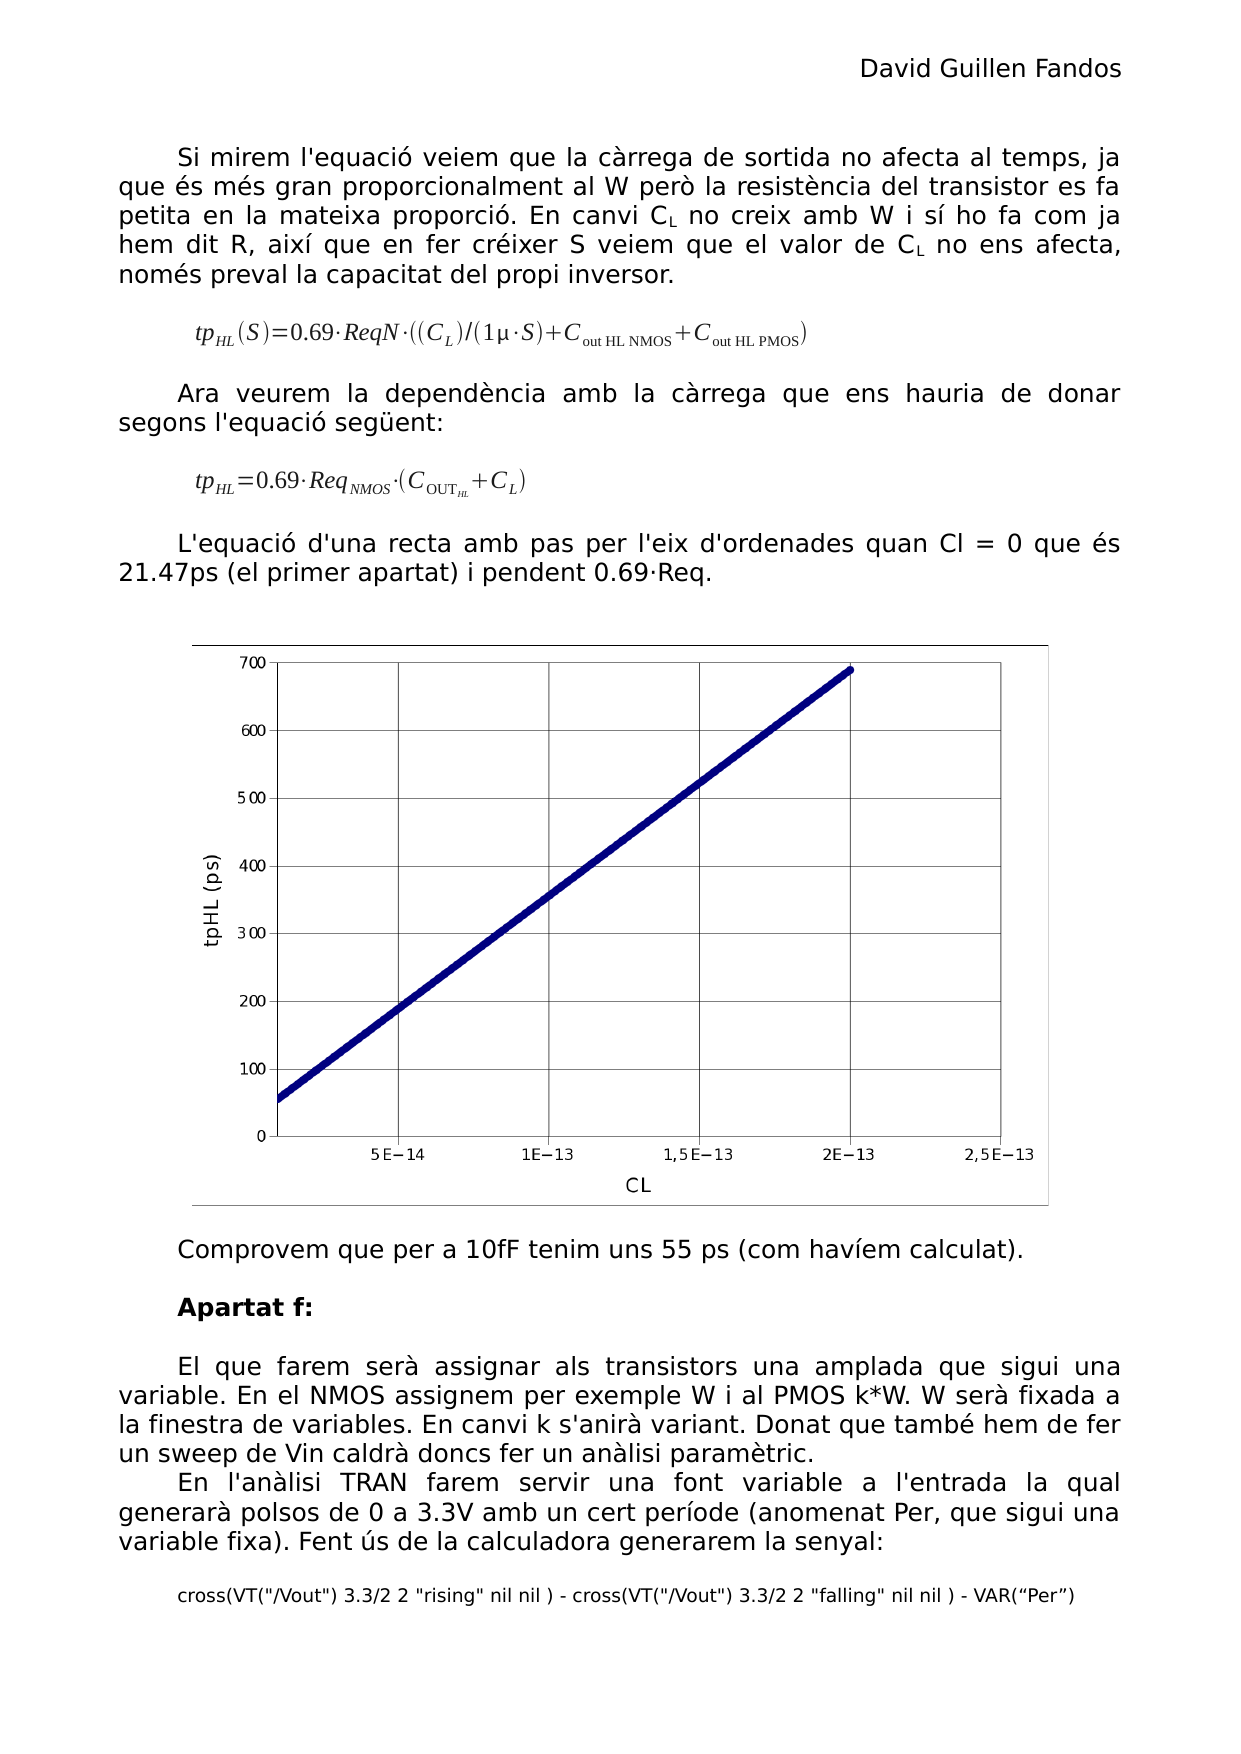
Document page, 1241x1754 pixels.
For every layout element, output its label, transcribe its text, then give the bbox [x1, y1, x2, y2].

picture [192, 645, 1049, 1206]
text Apartat f: [118, 1293, 1122, 1323]
text Si mirem l'equació veiem que la càrrega de sortida no afecta al temps, ja que és més gran proporcionalment al W però la resistència del transistor es fa petita en la mateixa proporció. En canvi CL no creix amb W i sí ho fa com ja hem dit R, així que en fer créixer S veiem que el valor de CL no ens afecta, només preval la capacitat del propi inversor. [118, 143, 1122, 289]
text L'equació d'una recta amb pas per l'eix d'ordenades quan Cl = 0 que és 21.47ps (el primer apartat) i pendent 0.69·Req. [118, 529, 1122, 587]
text Ara veurem la dependència amb la càrrega que ens hauria de donar segons l'equació següent: [118, 379, 1122, 437]
text El que farem serà assignar als transistors una amplada que sigui una variable. En el NMOS assignem per exemple W i al PMOS k*W. W serà fixada a la finestra de variables. En canvi k s'anirà variant. Donat que també hem de fer un sweep de Vin caldrà doncs fer un anàlisi paramètric. [118, 1352, 1122, 1468]
text cross(VT("/Vout") 3.3/2 2 "rising" nil nil ) - cross(VT("/Vout") 3.3/2 2 "falling" nil nil ) - VAR(“Per”) [118, 1585, 1122, 1607]
text Comprovem que per a 10fF tenim uns 55 ps (com havíem calculat). [118, 1235, 1122, 1264]
text En l'anàlisi TRAN farem servir una font variable a l'entrada la qual generarà polsos de 0 a 3.3V amb un cert període (anomenat Per, que sigui una variable fixa). Fent ús de la calculadora generarem la senyal: [118, 1468, 1122, 1556]
